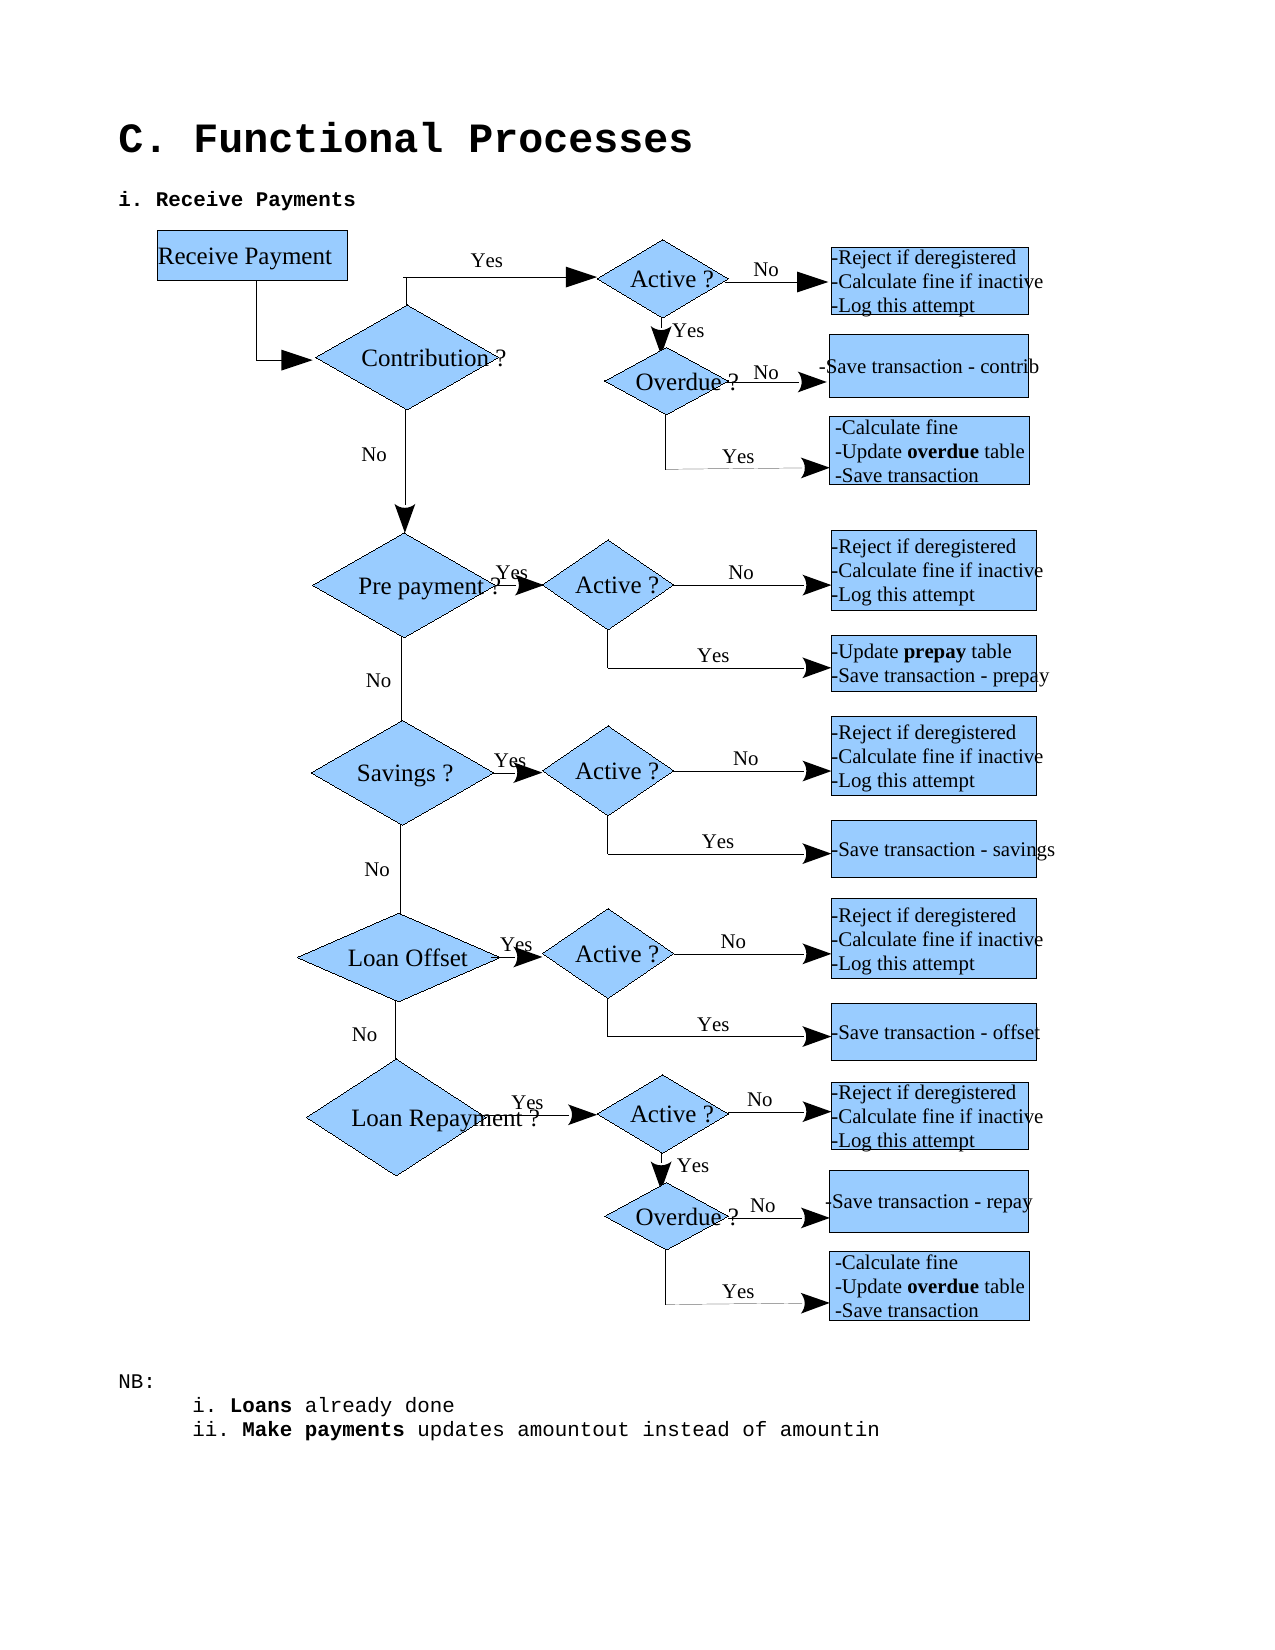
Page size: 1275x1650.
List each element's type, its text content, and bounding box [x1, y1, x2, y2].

text C. Functional Processes [118, 118, 1157, 165]
text i. Loans already done [118, 1395, 1157, 1418]
text ii. Make payments updates amountout instead of amountin [118, 1418, 1157, 1442]
text i. Receive Payments [118, 189, 1157, 213]
text NB: [118, 1371, 1157, 1395]
